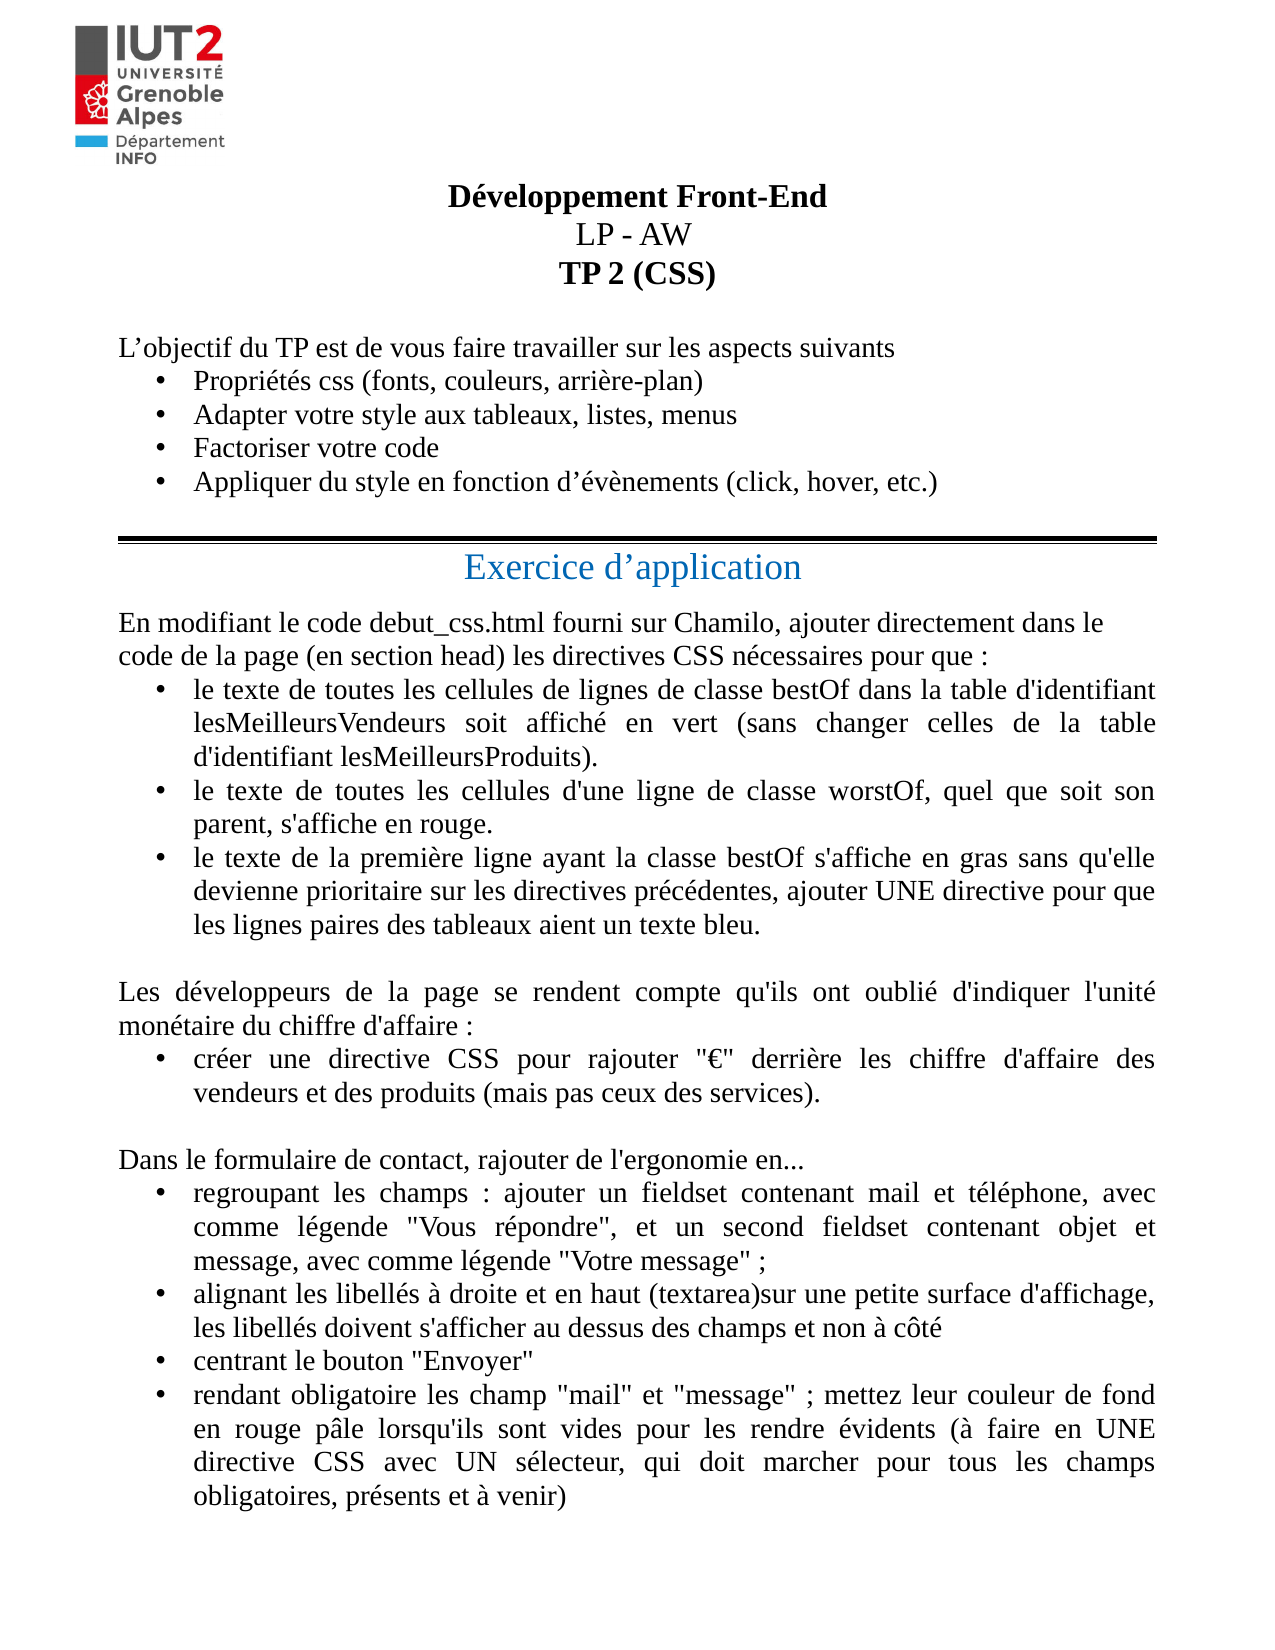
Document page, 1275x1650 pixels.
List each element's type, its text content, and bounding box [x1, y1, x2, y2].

text code de la page (en section head) les directives CSS nécessaires pour que : [118, 638, 1157, 672]
text TP 2 (CSS) [118, 253, 1157, 291]
list centrant le bouton "Envoyer" [156, 1343, 1157, 1377]
list créer une directive CSS pour rajouter "€" derrière les chiffre d'affaire des vendeurs et des produits (mais pas ceux des services). [156, 1041, 1157, 1108]
list Factoriser votre code [156, 431, 1157, 464]
list le texte de la première ligne ayant la classe bestOf s'affiche en gras sans qu'elle devienne prioritaire sur les directives précédentes, ajouter UNE directive pour que les lignes paires des tableaux aient un texte bleu. [156, 840, 1157, 941]
list alignant les libellés à droite et en haut (textarea)sur une petite surface d'affichage, les libellés doivent s'afficher au dessus des champs et non à côté [156, 1276, 1157, 1343]
picture [74, 24, 225, 166]
list le texte de toutes les cellules de lignes de classe bestOf dans la table d'identifiant lesMeilleursVendeurs soit affiché en vert (sans changer celles de la table d'identifiant lesMeilleursProduits). [156, 672, 1157, 773]
text En modifiant le code debut_css.html fourni sur Chamilo, ajouter directement dans le [118, 605, 1157, 638]
list le texte de toutes les cellules d'une ligne de classe worstOf, quel que soit son parent, s'affiche en rouge. [156, 773, 1157, 840]
list Propriétés css (fonts, couleurs, arrière-plan) [156, 363, 1157, 397]
text L’objectif du TP est de vous faire travailler sur les aspects suivants [118, 330, 1157, 363]
text Dans le formulaire de contact, rajouter de l'ergonomie en... [118, 1142, 1157, 1176]
list rendant obligatoire les champ "mail" et "message" ; mettez leur couleur de fond en rouge pâle lorsqu'ils sont vides pour les rendre évidents (à faire en UNE directive CSS avec UN sélecteur, qui doit marcher pour tous les champs obligatoires, présents et à venir) [156, 1377, 1157, 1511]
text Développement Front-End [118, 176, 1157, 215]
text Exercice d’application [118, 544, 1157, 587]
list regroupant les champs : ajouter un fieldset contenant mail et téléphone, avec comme légende "Vous répondre", et un second fieldset contenant objet et message, avec comme légende "Votre message" ; [156, 1176, 1157, 1276]
text LP - AW [118, 215, 1157, 253]
text Les développeurs de la page se rendent compte qu'ils ont oublié d'indiquer l'unité monétaire du chiffre d'affaire : [118, 974, 1157, 1041]
list Adapter votre style aux tableaux, listes, menus [156, 397, 1157, 431]
list Appliquer du style en fonction d’évènements (click, hover, etc.) [156, 464, 1157, 498]
